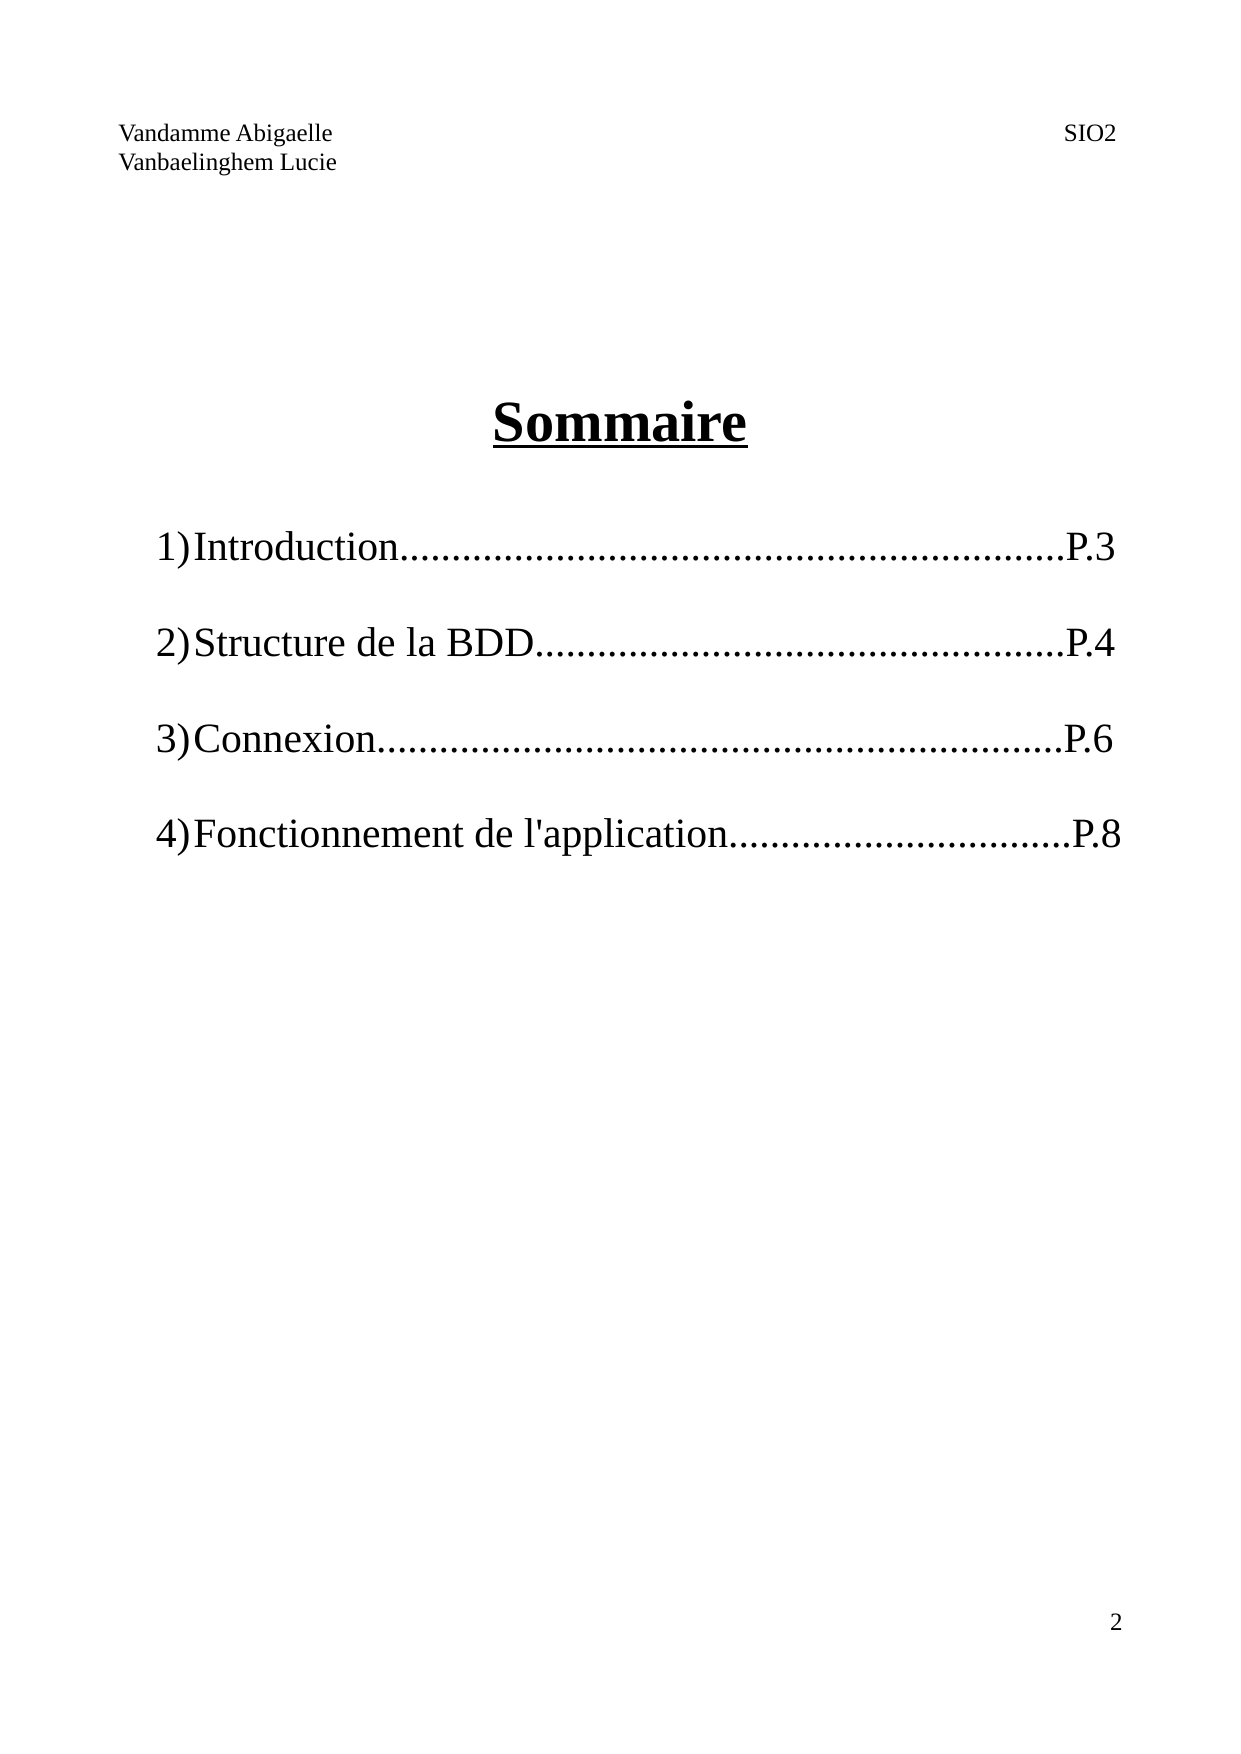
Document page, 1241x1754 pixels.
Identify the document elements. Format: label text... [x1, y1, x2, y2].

list Introduction................................................................P.3 [156, 521, 1122, 569]
list Fonctionnement de l'application.................................P.8 [156, 809, 1122, 857]
text Sommaire [118, 387, 1122, 454]
list Connexion..................................................................P.6 [156, 713, 1122, 761]
list Structure de la BDD...................................................P.4 [156, 617, 1122, 665]
